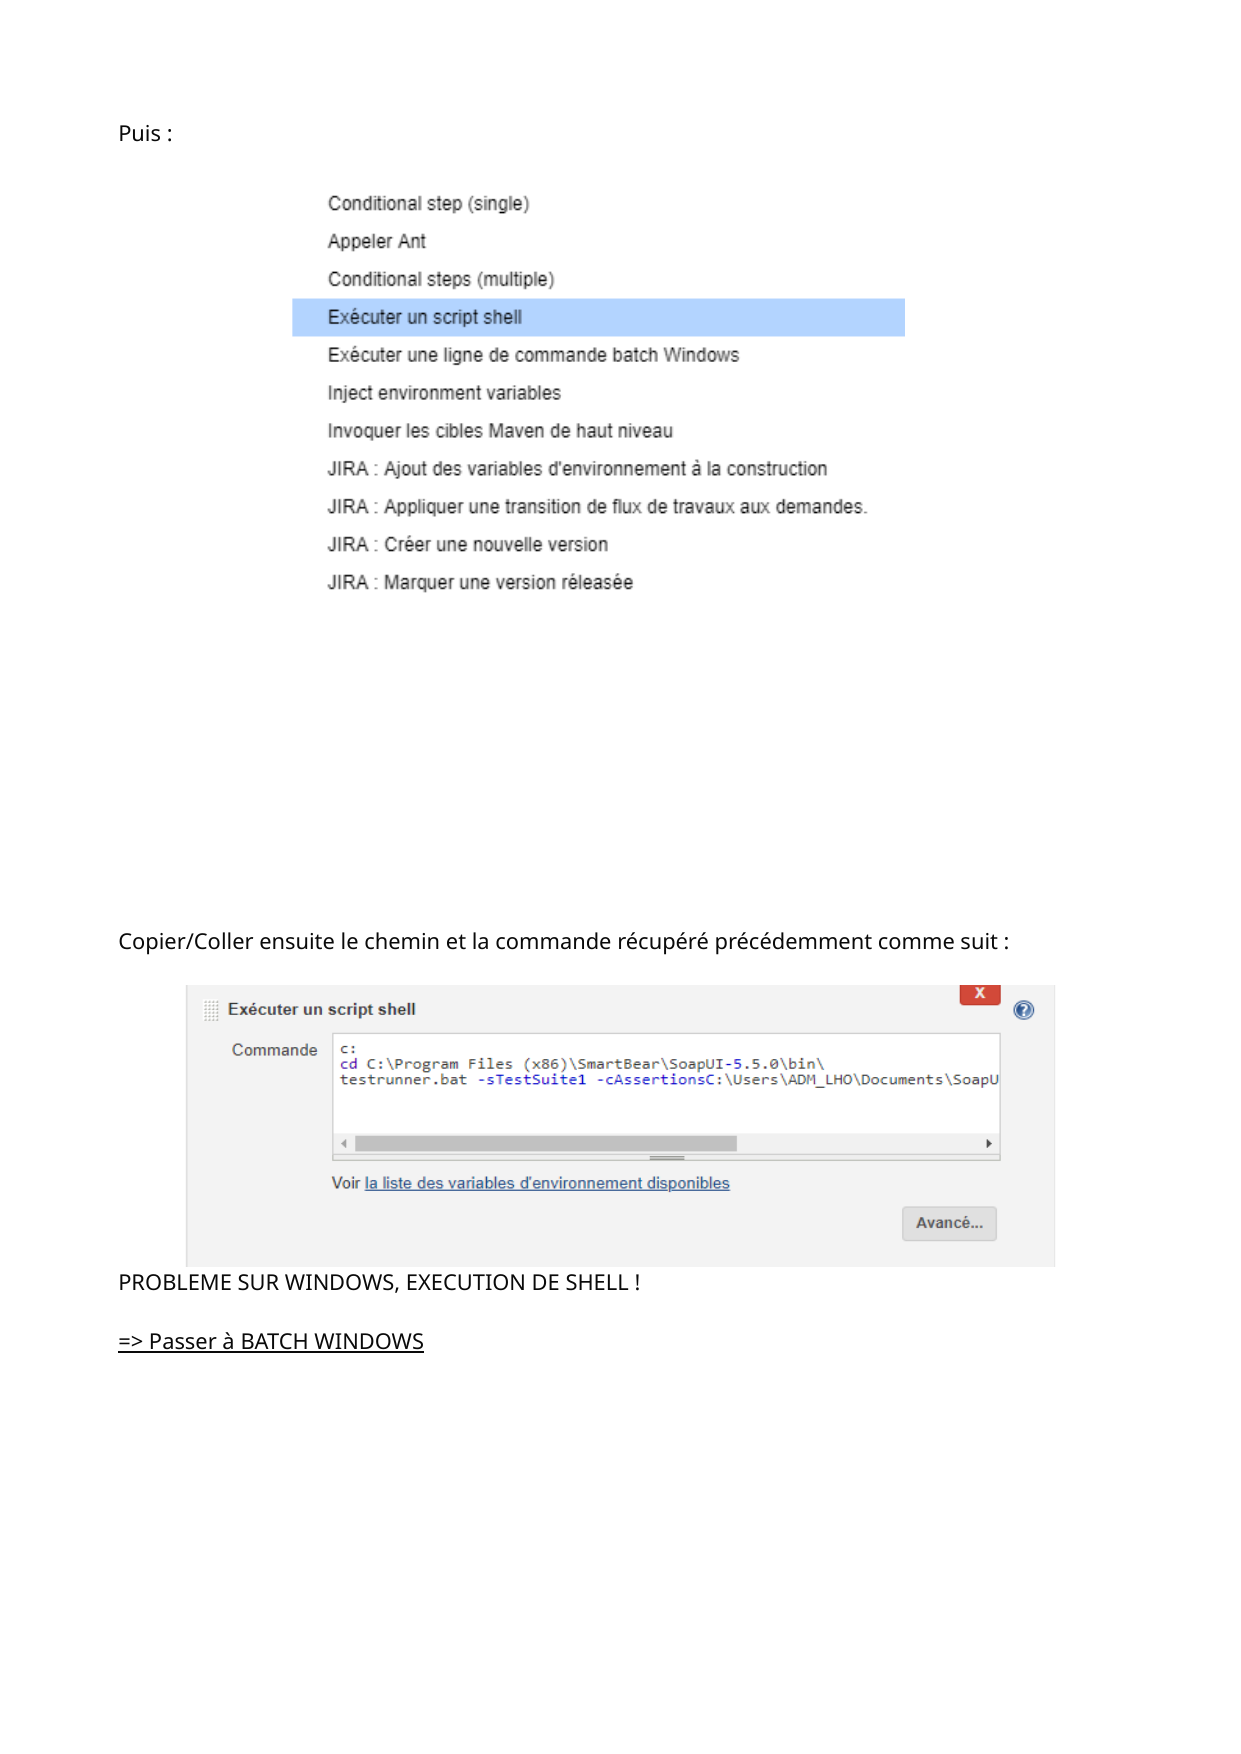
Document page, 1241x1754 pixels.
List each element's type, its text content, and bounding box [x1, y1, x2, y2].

text Puis : [118, 118, 1122, 148]
text PROBLEME SUR WINDOWS, EXECUTION DE SHELL ! [118, 986, 1122, 1297]
text => Passer à BATCH WINDOWS [118, 1326, 1122, 1356]
text Copier/Coller ensuite le chemin et la commande récupéré précédemment comme suit : [118, 926, 1122, 956]
